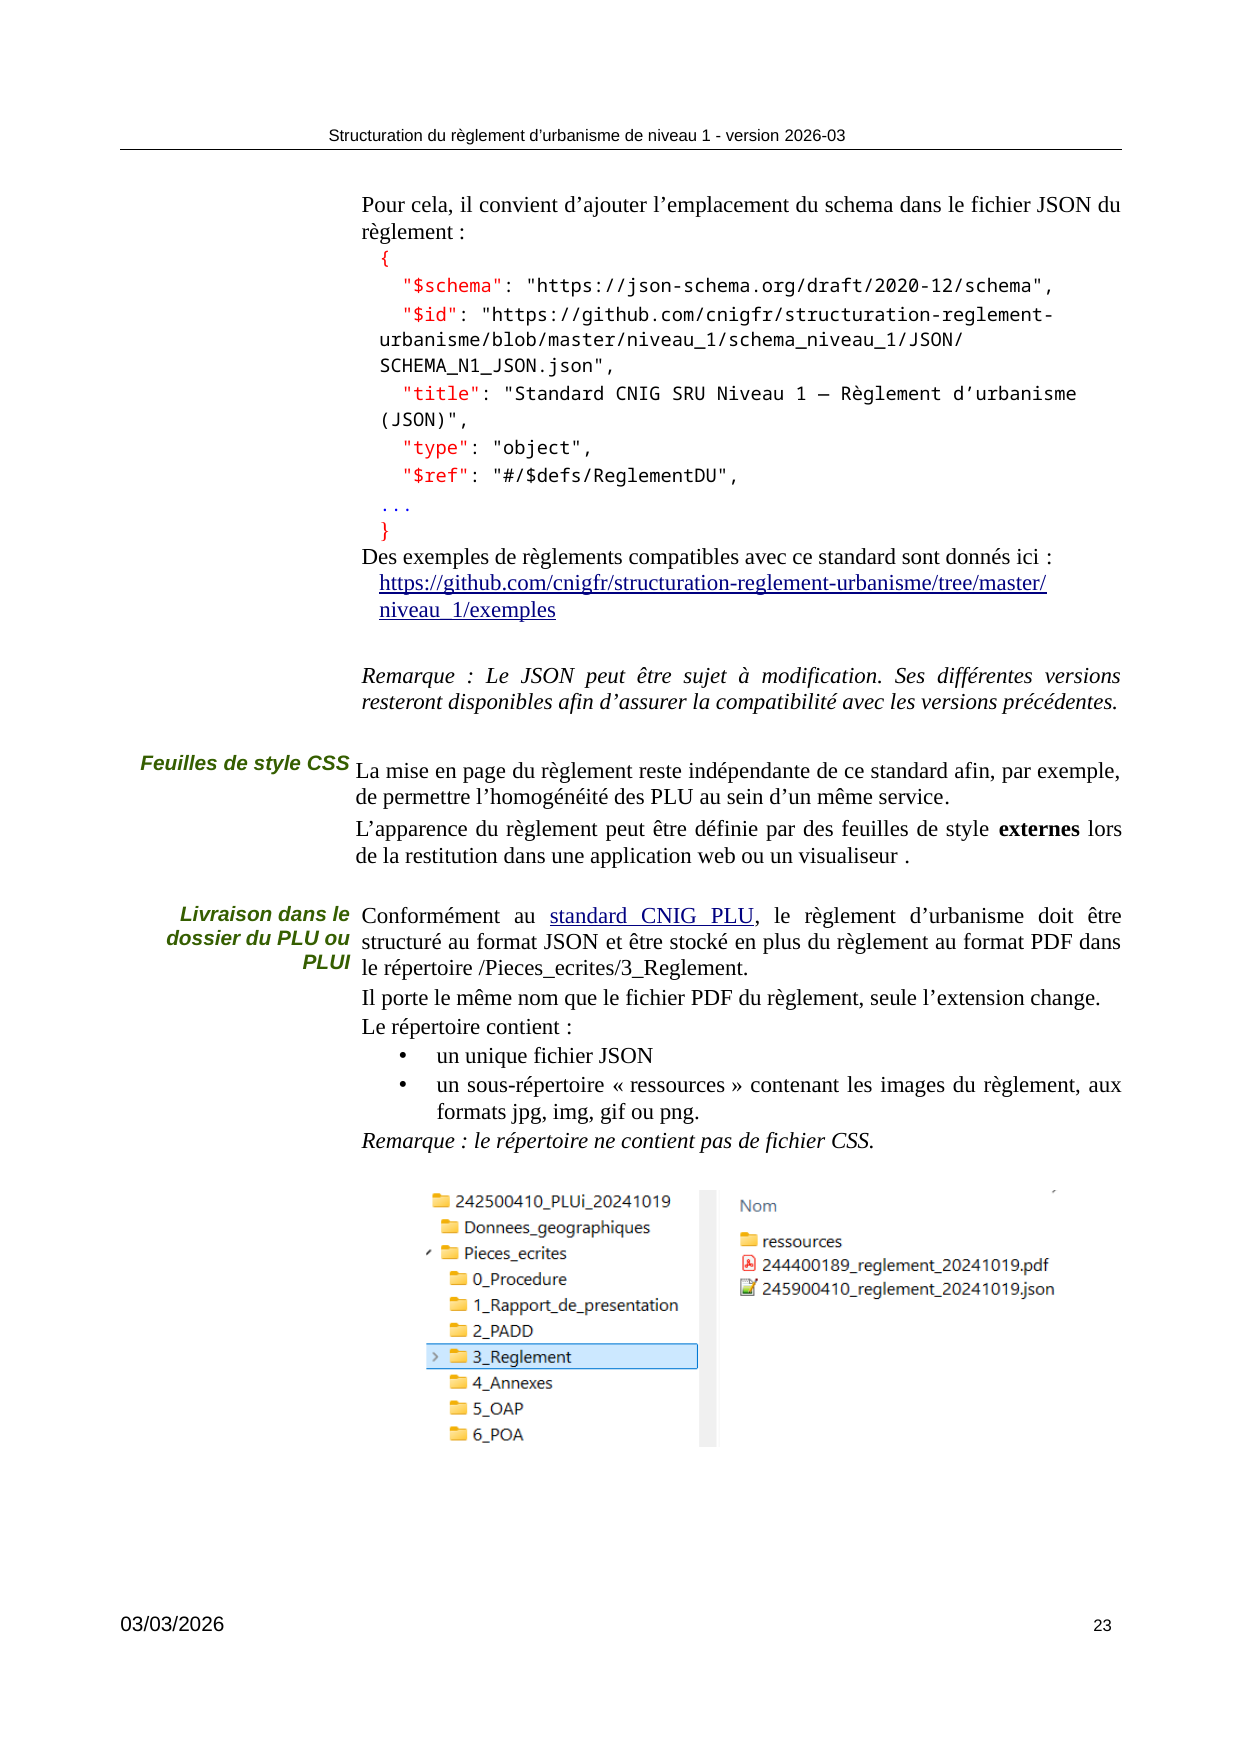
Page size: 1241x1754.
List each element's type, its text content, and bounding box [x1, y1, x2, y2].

table_header Feuilles de style CSS [118, 745, 355, 874]
table_header Conformément au standard CNIG PLU, le règlement d’urbanisme doit être structuré au format JSON et être stocké en plus du règlement au format PDF dans le répertoire /Pieces_ecrites/3_Reglement. Il porte le même nom que le fichier PDF du règlement, seule l’extension change. Le répertoire contient : un unique fichier JSON un sous-répertoire « ressources » contenant les images du règlement, aux formats jpg, img, gif ou png. Remarque : le répertoire ne contient pas de fichier CSS. [356, 896, 1122, 1162]
table_header [118, 180, 356, 628]
table_header [118, 650, 356, 723]
table_header La mise en page du règlement reste indépendante de ce standard afin, par exemple, de permettre l’homogénéité des PLU au sein d’un même service. L’apparence du règlement peut être définie par des feuilles de style externes lors de la restitution dans une application web ou un visualiseur . [355, 745, 1122, 874]
table_header Livraison dans le dossier du PLU ou PLUI [118, 896, 356, 1162]
table_header [118, 1184, 356, 1456]
table_header Pour cela, il convient d’ajouter l’emplacement du schema dans le fichier JSON du règlement : { "$schema": "https://json-schema.org/draft/2020-12/schema", "$id": "https://github.com/cnigfr/structuration-reglement-urbanisme/blob/master/niveau_1/schema_niveau_1/JSON/SCHEMA_N1_JSON.json", "title": "Standard CNIG SRU Niveau 1 — Règlement d’urbanisme (JSON)", "type": "object", "$ref": "#/$defs/ReglementDU", ... } Des exemples de règlements compatibles avec ce standard sont donnés ici : https://github.com/cnigfr/structuration-reglement-urbanisme/tree/master/niveau_1/exemples [356, 180, 1122, 628]
table_header [356, 1184, 1122, 1456]
picture [426, 1190, 1058, 1447]
table_header Remarque : Le JSON peut être sujet à modification. Ses différentes versions resteront disponibles afin d’assurer la compatibilité avec les versions précédentes. [356, 650, 1122, 723]
